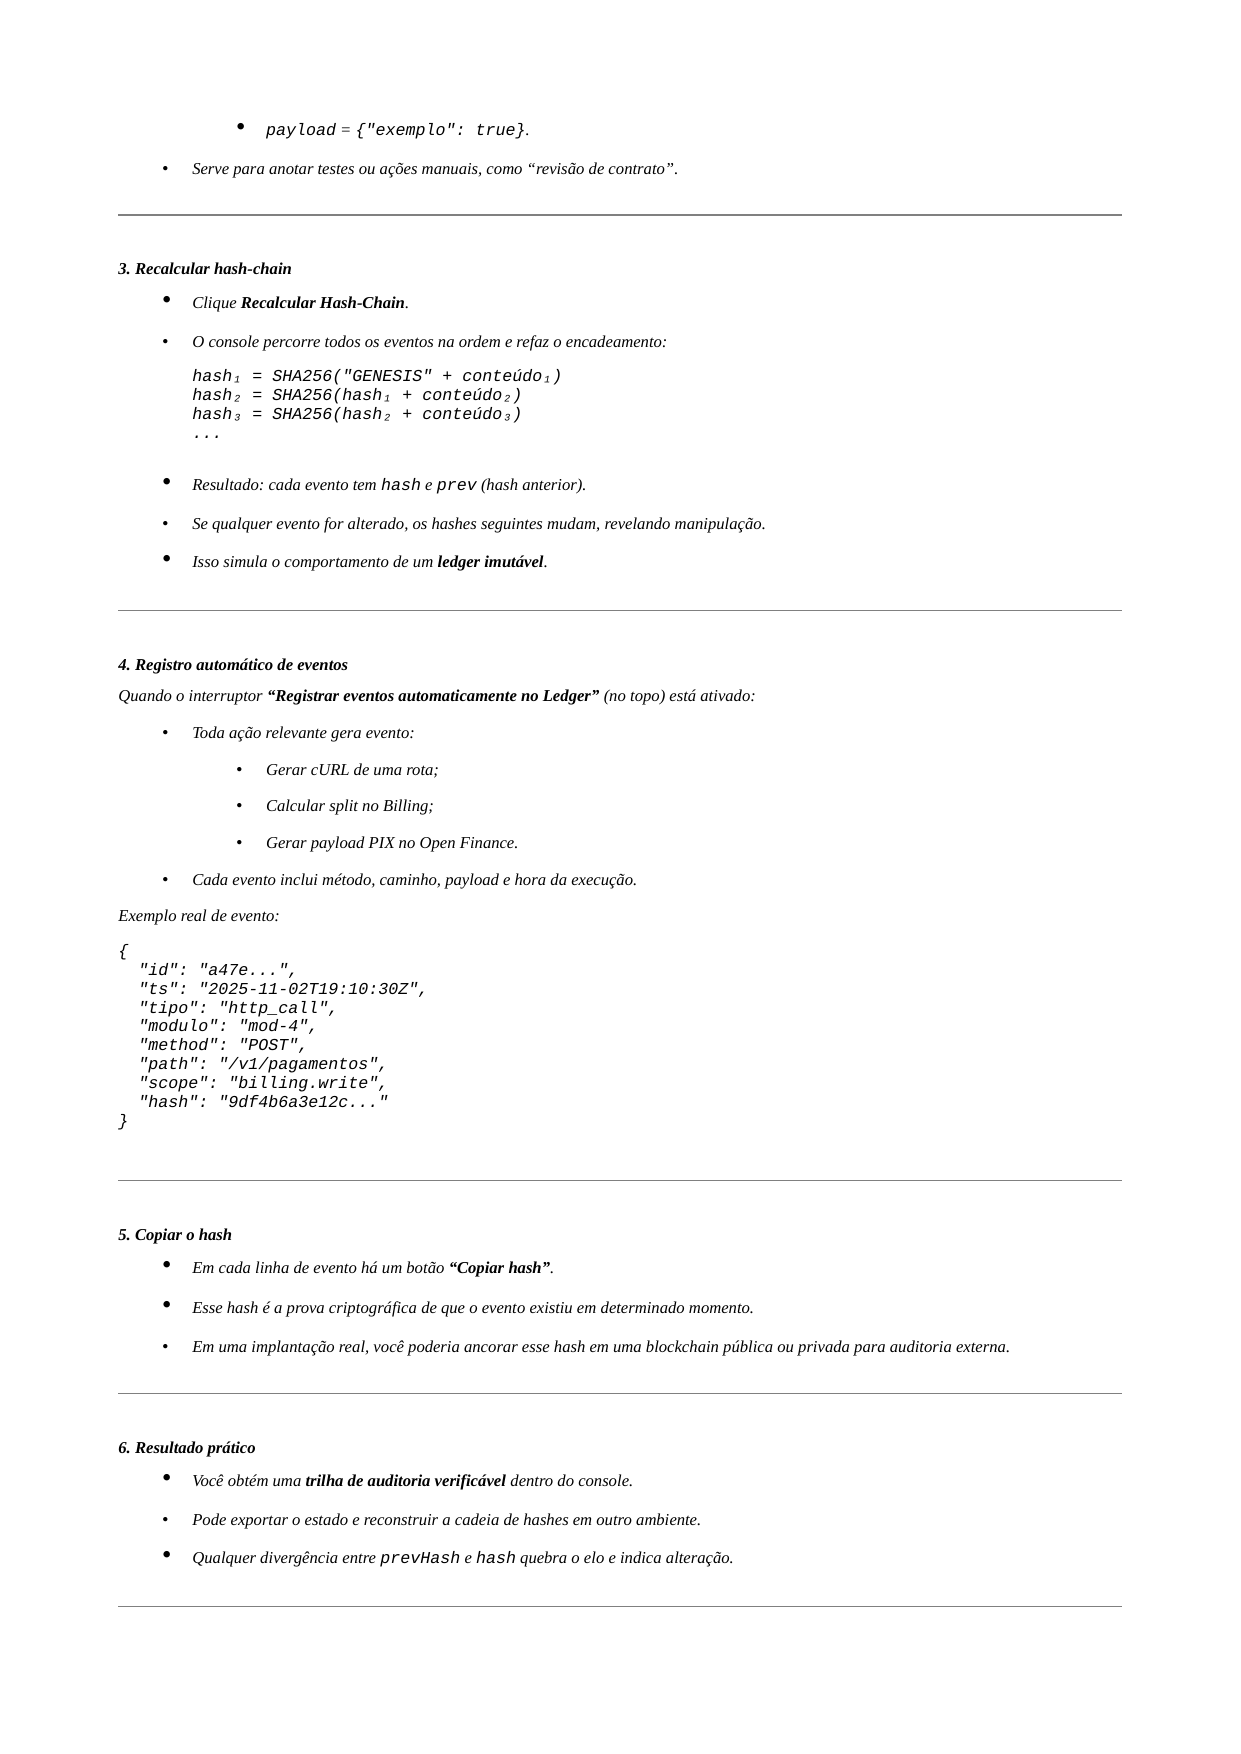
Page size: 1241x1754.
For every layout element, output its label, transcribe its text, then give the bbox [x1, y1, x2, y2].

list ... [162, 424, 1122, 443]
list Calcular split no Billing; [236, 796, 1122, 815]
list Serve para anotar testes ou ações manuais, como “revisão de contrato”. [162, 159, 1122, 178]
text "hash": "9df4b6a3e12c..." [118, 1093, 1122, 1112]
text { [118, 943, 1122, 961]
text Exemplo real de evento: [118, 906, 1122, 925]
subtitle 3. Recalcular hash-chain [118, 259, 1122, 278]
list Toda ação relevante gera evento: [162, 723, 1122, 742]
list hash₃ = SHA256(hash₂ + conteúdo₃) [162, 406, 1122, 424]
list Gerar payload PIX no Open Finance. [236, 833, 1122, 852]
list Se qualquer evento for alterado, os hashes seguintes mudam, revelando manipulação. [162, 513, 1122, 533]
text Quando o interruptor “Registrar eventos automaticamente no Ledger” (no topo) está ativado: [118, 686, 1122, 705]
list O console percorre todos os eventos na ordem e refaz o encadeamento: [162, 331, 1122, 351]
subtitle 5. Copiar o hash [118, 1224, 1122, 1243]
text "method": "POST", [118, 1037, 1122, 1056]
list Isso simula o comportamento de um ledger imutável. [162, 550, 1122, 573]
subtitle 6. Resultado prático [118, 1437, 1122, 1457]
subtitle 4. Registro automático de eventos [118, 654, 1122, 674]
list Em cada linha de evento há um botão “Copiar hash”. [162, 1256, 1122, 1279]
text "id": "a47e...", [118, 961, 1122, 980]
list Gerar cURL de uma rota; [236, 759, 1122, 779]
list Qualquer divergência entre prevHash e hash quebra o elo e indica alteração. [162, 1546, 1122, 1569]
list Resultado: cada evento tem hash e prev (hash anterior). [162, 473, 1122, 496]
list Você obtém uma trilha de auditoria verificável dentro do console. [162, 1469, 1122, 1492]
text "path": "/v1/pagamentos", [118, 1056, 1122, 1074]
list Esse hash é a prova criptográfica de que o evento existiu em determinado momento. [162, 1297, 1122, 1319]
list hash₂ = SHA256(hash₁ + conteúdo₂) [162, 387, 1122, 406]
text "ts": "2025-11-02T19:10:30Z", [118, 980, 1122, 999]
text "scope": "billing.write", [118, 1074, 1122, 1093]
list hash₁ = SHA256("GENESIS" + conteúdo₁) [162, 368, 1122, 387]
list Clique Recalcular Hash-Chain. [162, 291, 1122, 313]
list payload = {"exemplo": true}. [236, 118, 1122, 141]
list Em uma implantação real, você poderia ancorar esse hash em uma blockchain pública ou privada para auditoria externa. [162, 1337, 1122, 1356]
text } [118, 1112, 1122, 1131]
text "tipo": "http_call", [118, 999, 1122, 1018]
text "modulo": "mod-4", [118, 1018, 1122, 1037]
list Pode exportar o estado e reconstruir a cadeia de hashes em outro ambiente. [162, 1510, 1122, 1529]
list Cada evento inclui método, caminho, payload e hora da execução. [162, 869, 1122, 889]
